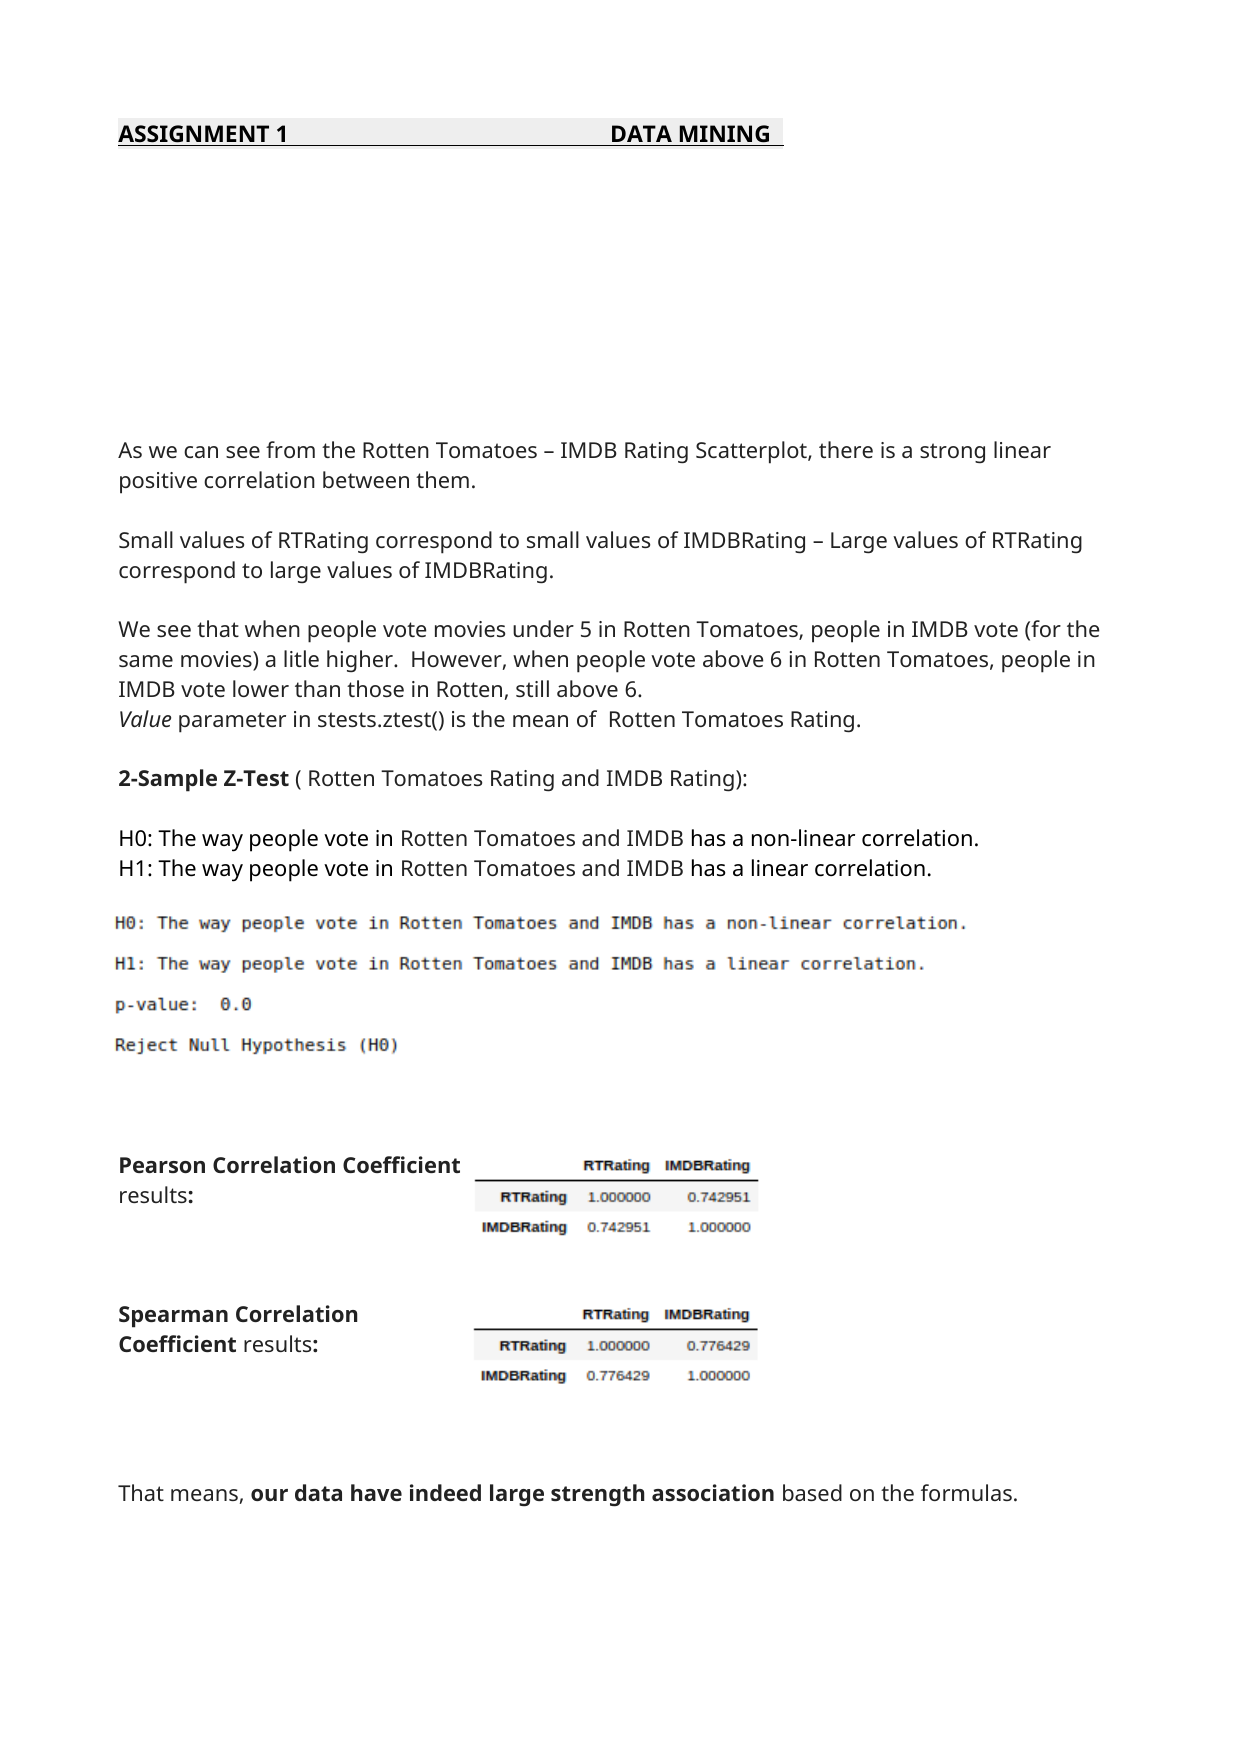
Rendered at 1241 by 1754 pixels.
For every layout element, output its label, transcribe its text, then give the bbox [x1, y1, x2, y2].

text 2-Sample Z-Test ( Rotten Tomatoes Rating and IMDB Rating): [118, 763, 1122, 793]
text That means, our data have indeed large strength association based on the formulas. [118, 1478, 1122, 1508]
text Value parameter in stests.ztest() is the mean of Rotten Tomatoes Rating. [118, 704, 1122, 733]
text Spearman Correlation Coefficient results: [118, 1299, 468, 1359]
text H1: The way people vote in Rotten Tomatoes and IMDB has a linear correlation. [118, 853, 1122, 882]
text Pearson Correlation Coefficient results: [118, 1151, 469, 1210]
text Small values of RTRating correspond to small values of IMDBRating – Large values of RTRating correspond to large values of IMDBRating. [118, 525, 1122, 584]
text [771, 1151, 1122, 1210]
picture [107, 912, 974, 1059]
picture [468, 1299, 772, 1398]
text As we can see from the Rotten Tomatoes – IMDB Rating Scatterplot, there is a strong linear positive correlation between them. [118, 436, 1122, 495]
text [772, 1299, 1122, 1359]
text H0: The way people vote in Rotten Tomatoes and IMDB has a non-linear correlation. [118, 823, 1122, 853]
picture [469, 1150, 771, 1248]
text We see that when people vote movies under 5 in Rotten Tomatoes, people in IMDB vote (for the same movies) a litle higher. However, when people vote above 6 in Rotten Tomatoes, people in IMDB vote lower than those in Rotten, still above 6. [118, 614, 1122, 704]
